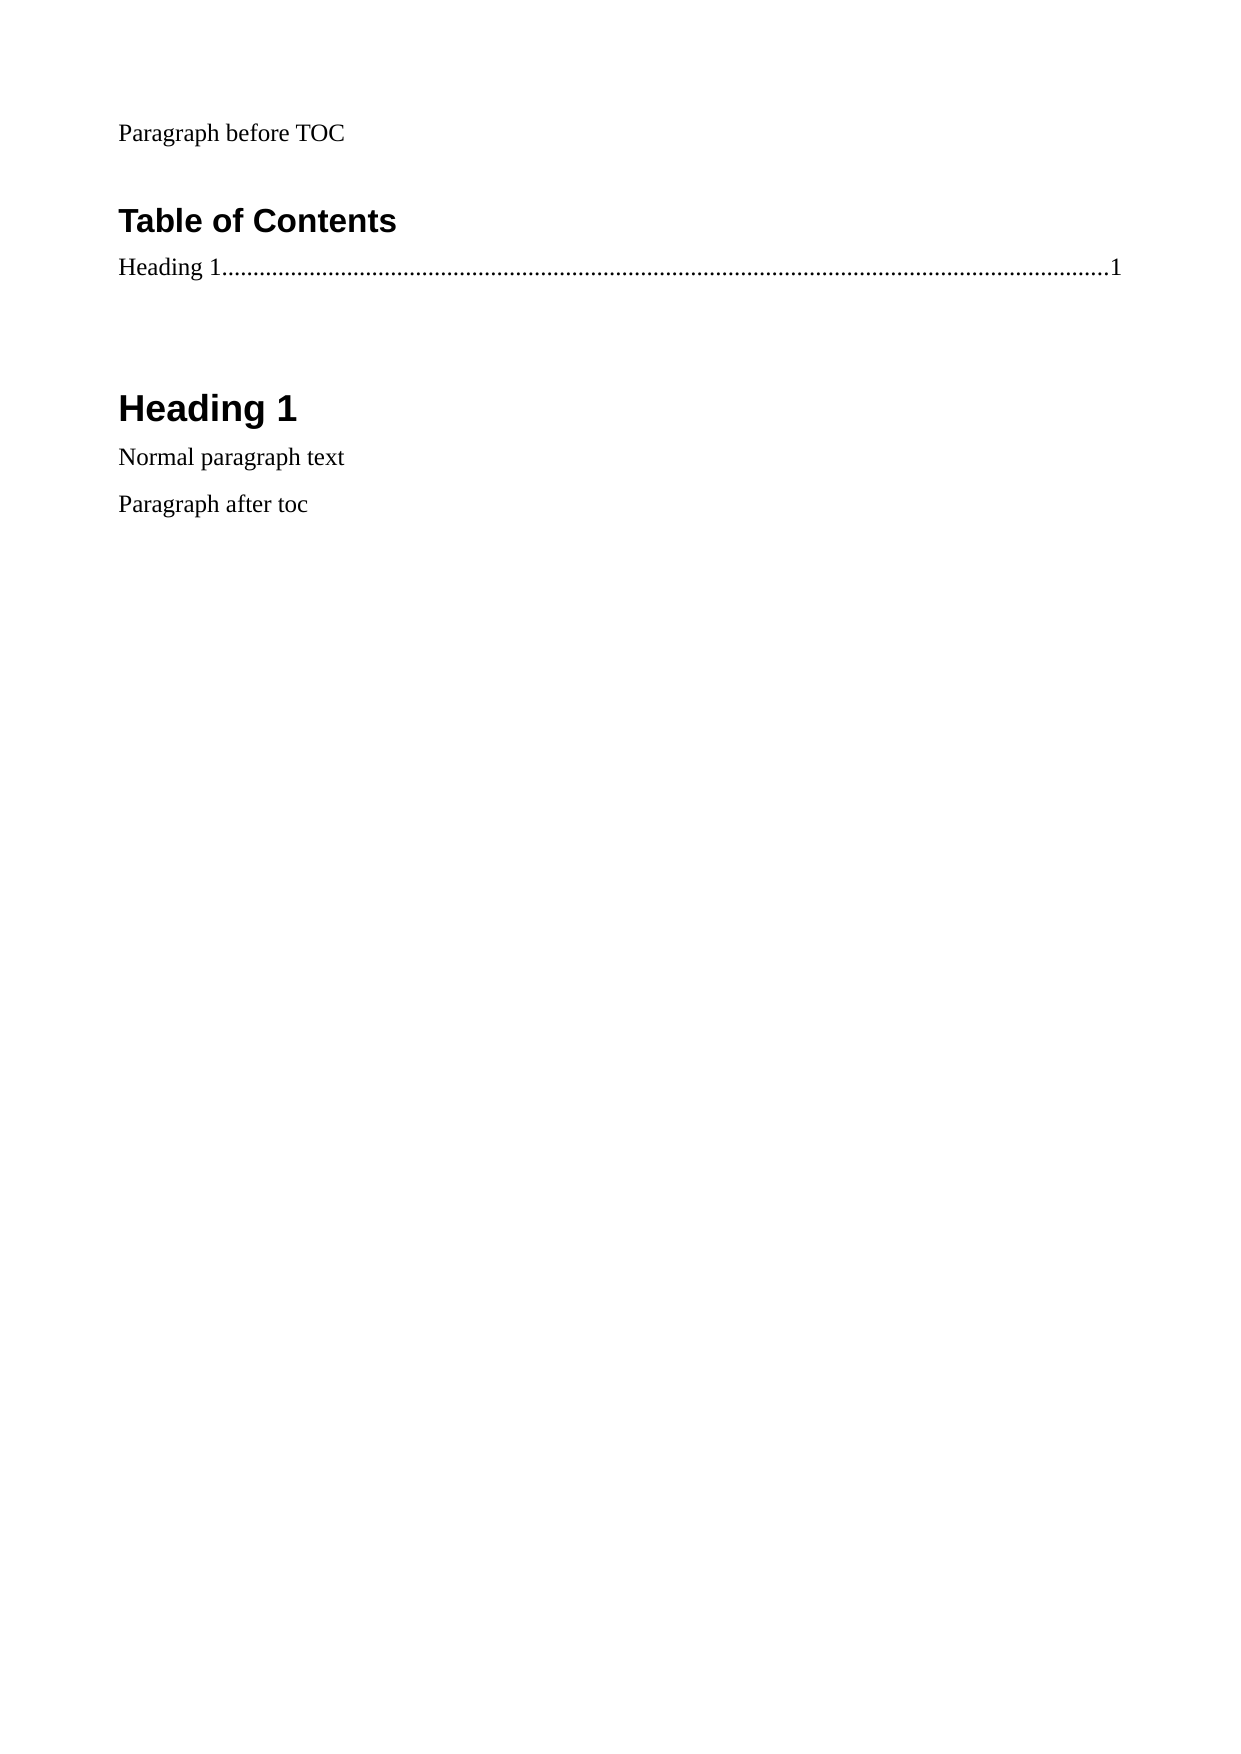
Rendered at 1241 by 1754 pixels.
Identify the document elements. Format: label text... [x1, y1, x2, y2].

subtitle Table of Contents [118, 201, 1122, 239]
text Paragraph before TOC [118, 118, 1122, 147]
subtitle Heading 1 [118, 386, 1122, 429]
text Heading 1 1 [118, 252, 1122, 280]
text Paragraph after toc [118, 489, 1122, 518]
text Normal paragraph text [118, 442, 1122, 470]
